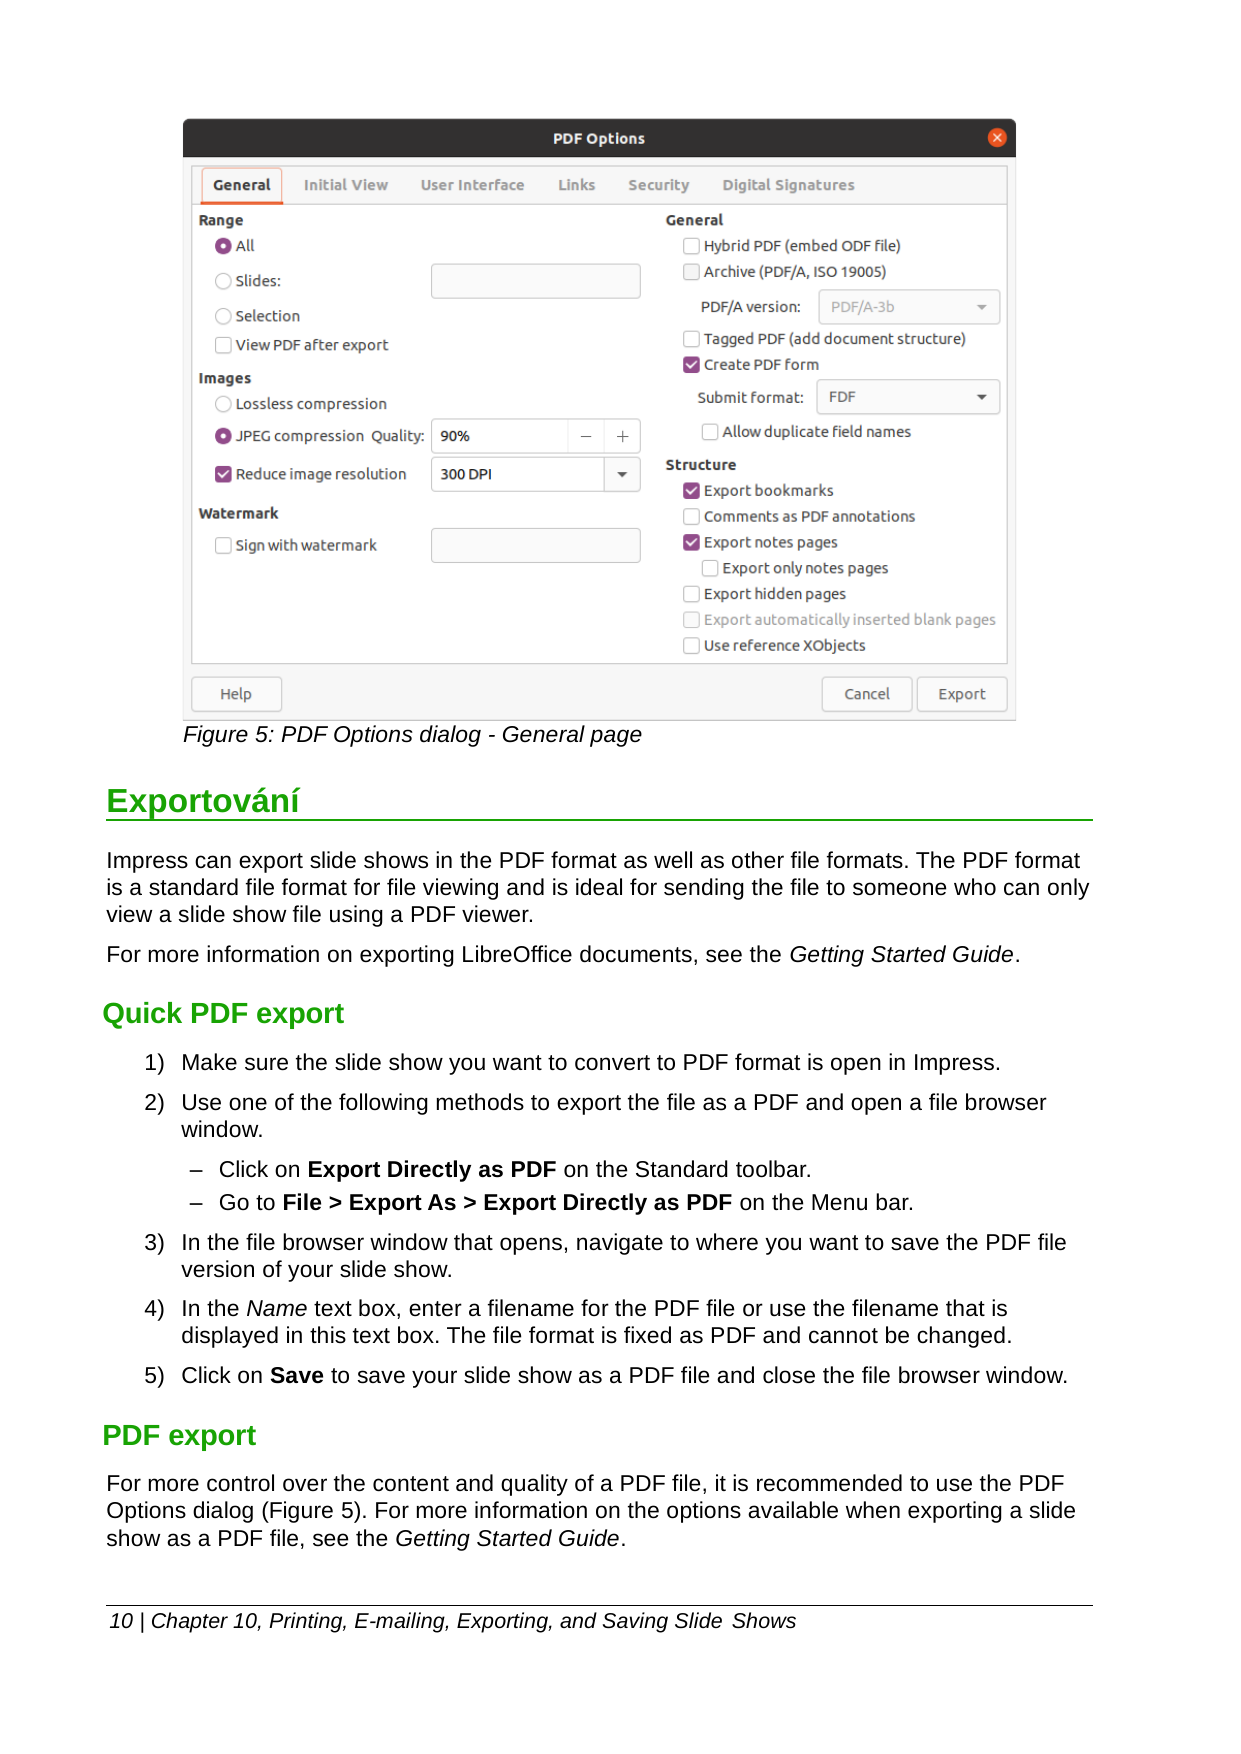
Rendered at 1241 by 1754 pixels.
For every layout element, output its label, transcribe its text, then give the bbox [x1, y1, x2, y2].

list Make sure the slide show you want to convert to PDF format is open in Impress. [164, 1049, 1093, 1076]
list Click on Save to save your slide show as a PDF file and close the file browser window. [164, 1361, 1093, 1388]
subtitle Exportování [106, 781, 1093, 819]
list In the file browser window that opens, navigate to where you want to save the PDF file version of your slide show. [164, 1228, 1093, 1282]
text For more information on exporting LibreOffice documents, see the Getting Started Guide. [106, 940, 1093, 967]
subtitle Quick PDF export [102, 996, 1093, 1030]
text Impress can export slide shows in the PDF format as well as other file formats. The PDF format is a standard file format for file viewing and is ideal for sending the file to someone who can only view a slide show file using a PDF viewer. [106, 846, 1093, 928]
list Use one of the following methods to export the file as a PDF and open a file browser window. [164, 1088, 1093, 1142]
list Click on Export Directly as PDF on the Standard toolbar. [189, 1155, 1093, 1182]
picture [182, 118, 1017, 721]
text For more control over the content and quality of a PDF file, it is recommended to use the PDF Options dialog (Figure 5). For more information on the options available when exporting a slide show as a PDF file, see the Getting Started Guide. [106, 1470, 1093, 1551]
text Figure 5: PDF Options dialog - General page [183, 721, 1016, 747]
subtitle PDF export [102, 1417, 1093, 1451]
list In the Name text box, enter a filename for the PDF file or use the filename that is displayed in this text box. The file format is fixed as PDF and cannot be changed. [164, 1294, 1093, 1349]
list Go to File > Export As > Export Directly as PDF on the Menu bar. [189, 1188, 1093, 1215]
